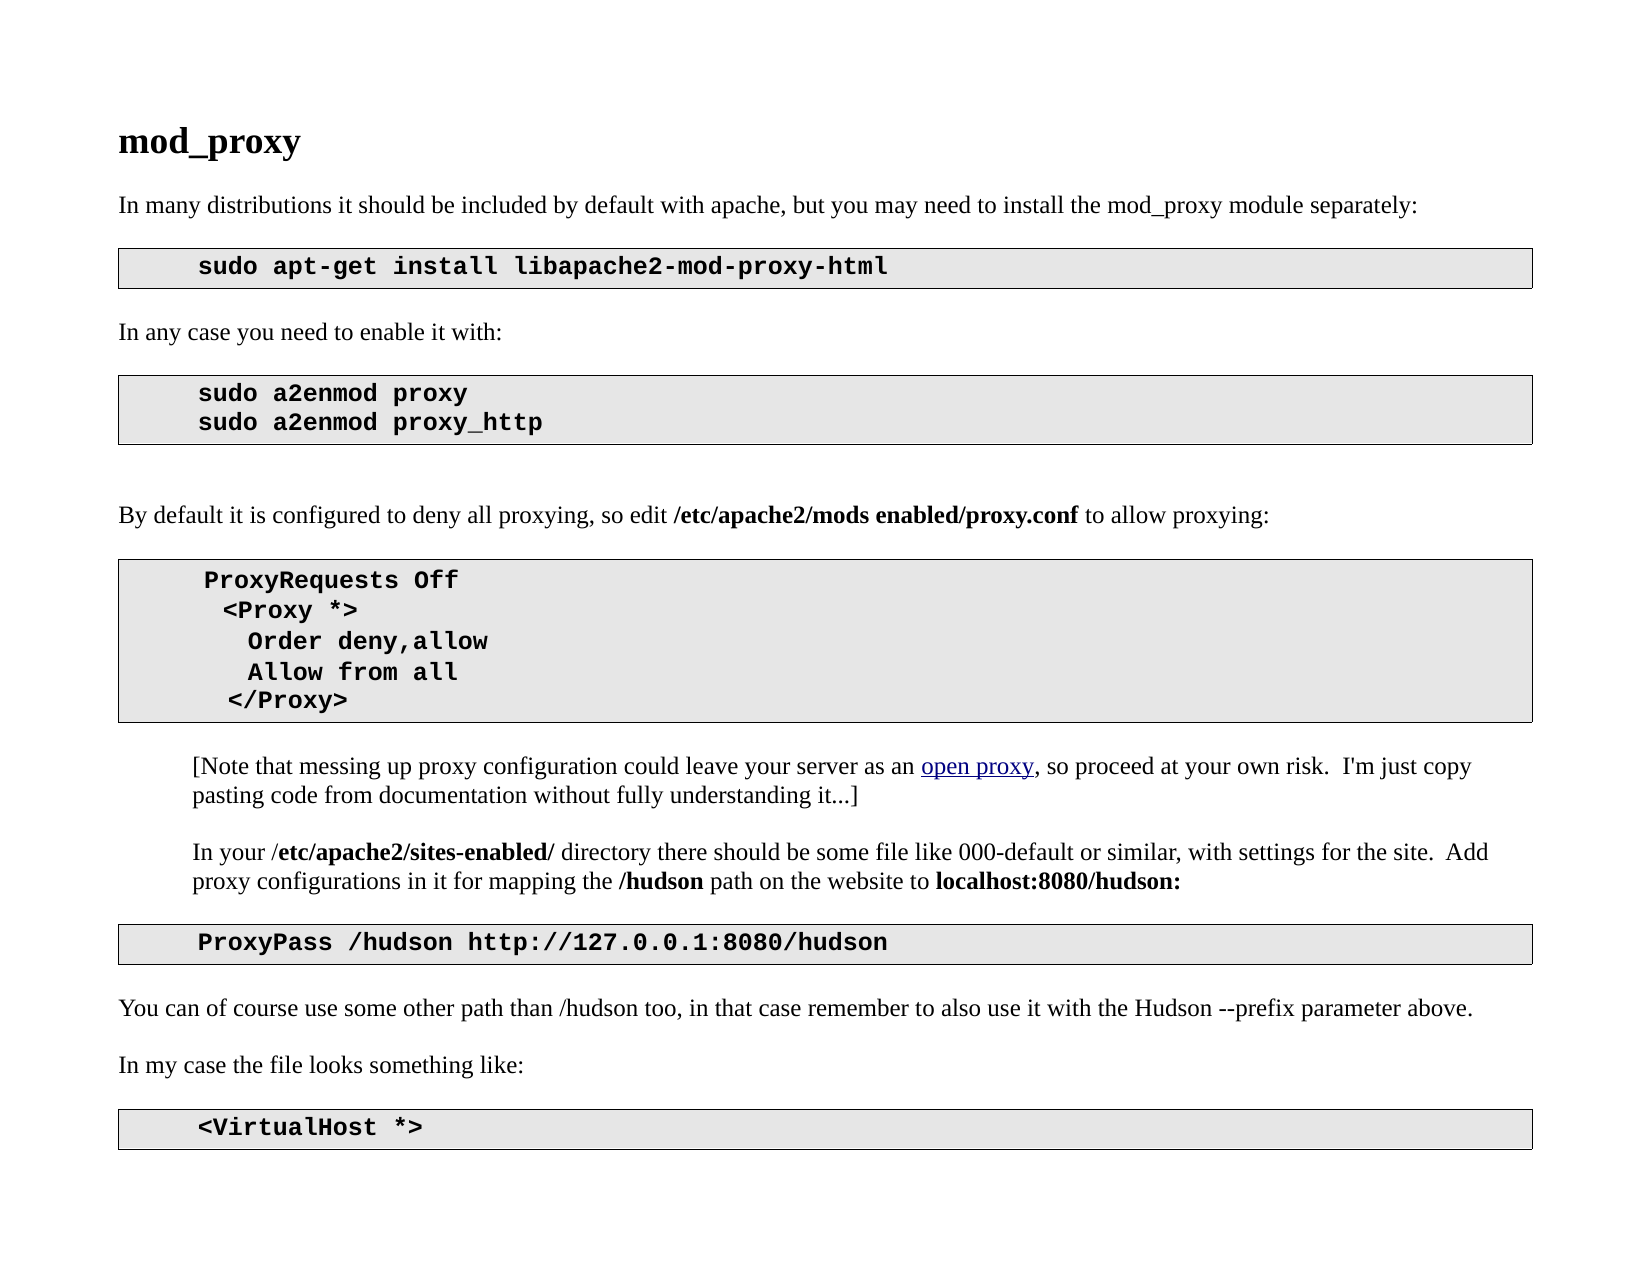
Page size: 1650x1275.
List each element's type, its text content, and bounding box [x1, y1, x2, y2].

text [Note that messing up proxy configuration could leave your server as an open proxy, so proceed at your own risk. I'm just copy pasting code from documentation without fully understanding it...] In your /etc/apache2/sites-enabled/ directory there should be some file like 000-default or similar, with settings for the site. Add proxy configurations in it for mapping the /hudson path on the website to localhost:8080/hudson: [192, 723, 1532, 895]
text You can of course use some other path than /hudson too, in that case remember to also use it with the Hudson --prefix parameter above. In my case the file looks something like: [118, 965, 1532, 1079]
table_header sudo apt-get install libapache2-mod-proxy-html [119, 249, 1532, 288]
text In any case you need to enable it with: [118, 289, 1532, 346]
table_header sudo a2enmod proxy sudo a2enmod proxy_http [119, 376, 1532, 443]
table_header ProxyRequests Off <Proxy *> Order deny,allow Allow from all </Proxy> [119, 560, 1532, 722]
table_header ProxyPass /hudson http://127.0.0.1:8080/hudson [119, 925, 1532, 964]
text mod_proxy In many distributions it should be included by default with apache, but you may need to install the mod_proxy module separately: [118, 118, 1532, 219]
text By default it is configured to deny all proxying, so edit /etc/apache2/mods enabled/proxy.conf to allow proxying: [118, 472, 1532, 529]
table_header <VirtualHost *> [119, 1110, 1532, 1148]
